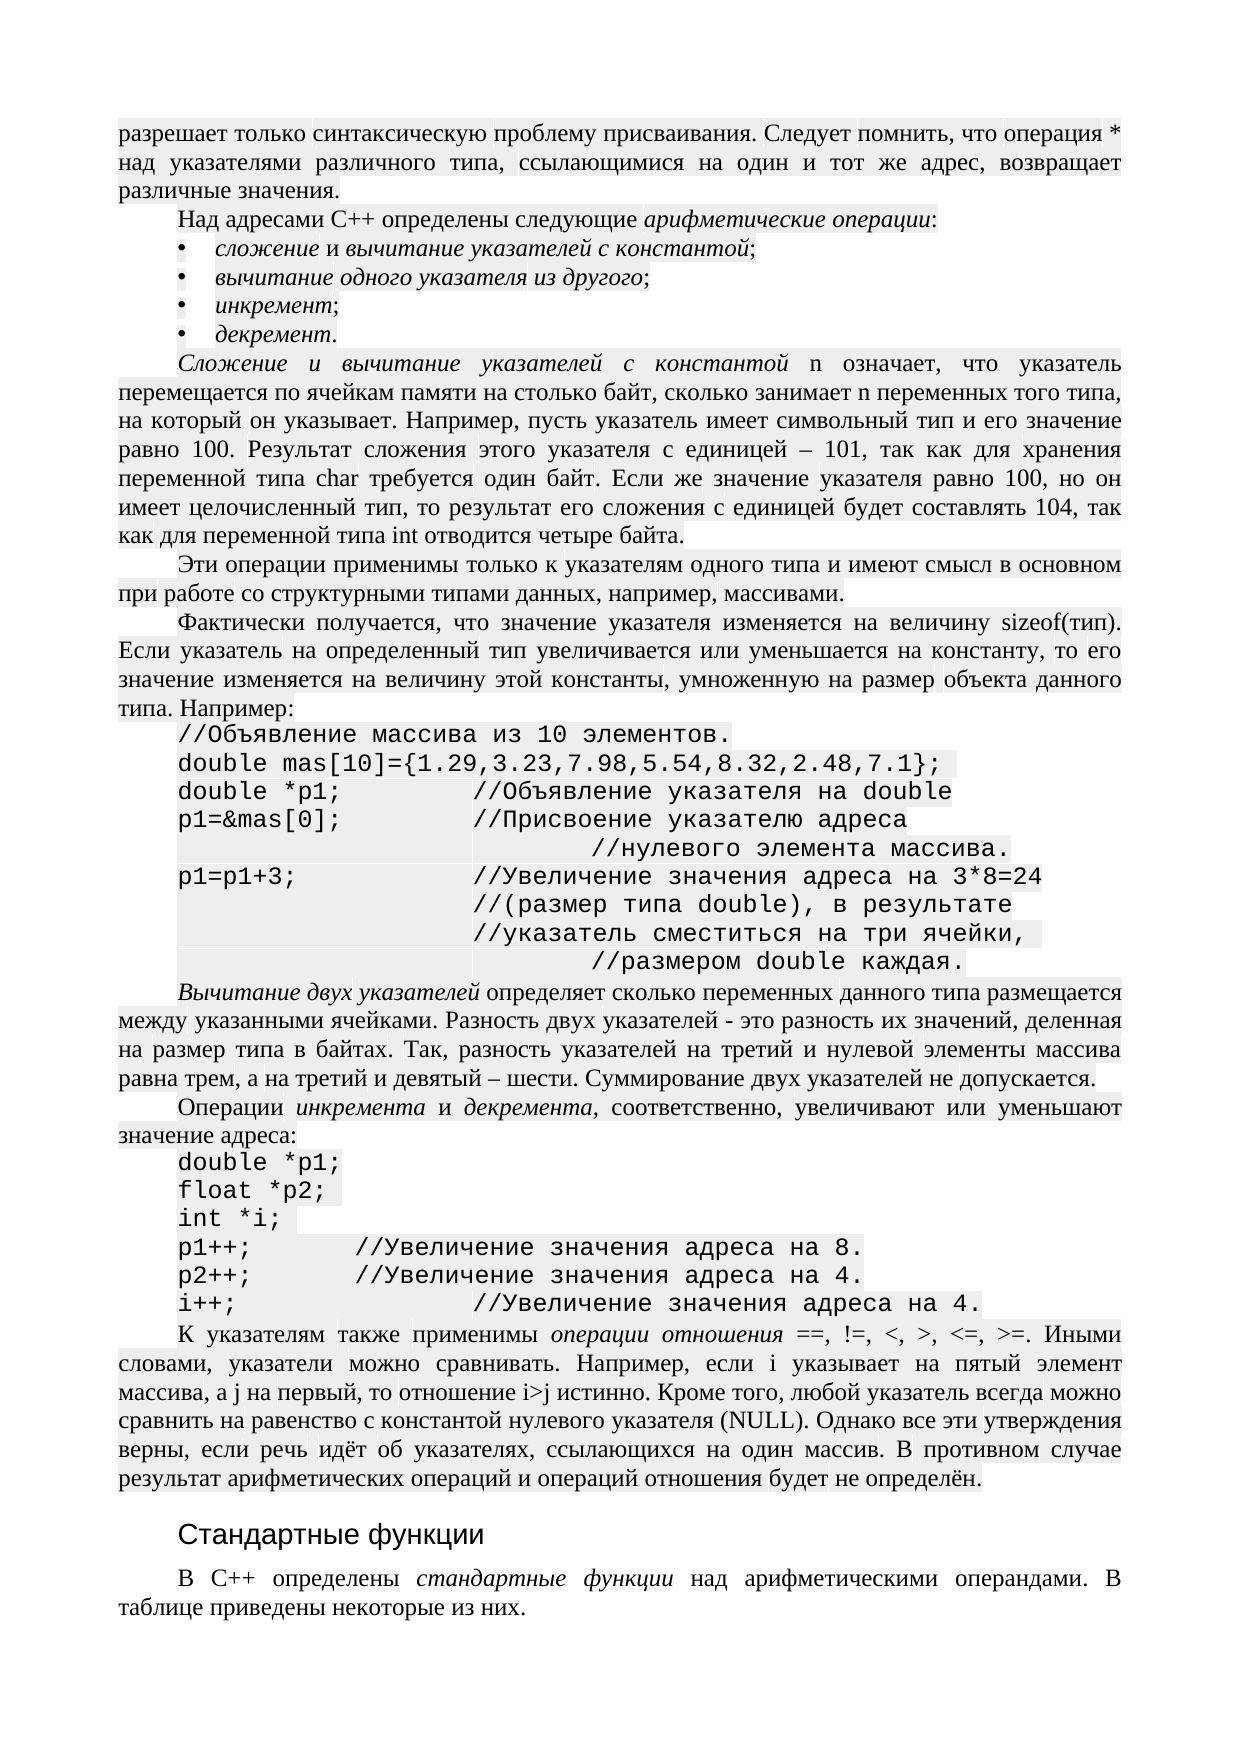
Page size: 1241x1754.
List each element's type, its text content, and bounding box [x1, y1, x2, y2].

list декремент. [81, 319, 1122, 348]
text Вычитание двух указателей определяет сколько переменных данного типа размещается между указанными ячейками. Разность двух указателей - это разность их значений, деленная на размер типа в байтах. Так, разность указателей на третий и нулевой элементы массива равна трем, а на третий и девятый – шести. Суммирование двух указателей не допускается. [118, 977, 1122, 1092]
text Операции инкремента и декремента, соответственно, увеличивают или уменьшают значение адреса: [118, 1092, 1122, 1149]
text Сложение и вычитание указателей с константой n означает, что указатель перемещается по ячейкам памяти на столько байт, сколько занимает n переменных того типа, на который он указывает. Например, пусть указатель имеет символьный тип и его значение равно 100. Результат сложения этого указателя с единицей – 101, так как для хранения переменной типа char требуется один байт. Если же значение указателя равно 100, но он имеет целочисленный тип, то результат его сложения с единицей будет составлять 104, так как для переменной типа int отводится четыре байта. [118, 348, 1122, 549]
text p1=&mas[0]; //Присвоение указателю адреса [118, 807, 1122, 835]
list инкремент; [81, 291, 1122, 319]
text float *p2; [118, 1178, 1122, 1206]
text К указателям также применимы операции отношения ==, !=, <, >, <=, >=. Иными словами, указатели можно сравнивать. Например, если i указывает на пятый элемент массива, а j на первый, то отношение i>j истинно. Кроме того, любой указатель всегда можно сравнить на равенство с константой нулевого указателя (NULL). Однако все эти утверждения верны, если речь идёт об указателях, ссылающихся на один массив. В противном случае результат арифметических операций и операций отношения будет не определён. [118, 1319, 1122, 1492]
text int *i; [118, 1206, 1122, 1234]
list сложение и вычитание указателей с константой; [81, 233, 1122, 262]
text Над адресами С++ определены следующие арифметические операции: [118, 204, 1122, 233]
text double mas[10]={1.29,3.23,7.98,5.54,8.32,2.48,7.1}; [118, 750, 1122, 778]
text p1++; //Увеличение значения адреса на 8. [118, 1234, 1122, 1263]
text //нулевого элемента массива. [118, 835, 1122, 863]
text //Объявление массива из 10 элементов. [118, 722, 1122, 750]
text //(размер типа double), в результате [118, 892, 1122, 920]
text разрешает только синтаксическую проблему присваивания. Следует помнить, что операция * над указателями различного типа, ссылающимися на один и тот же адрес, возвращает различные значения. [118, 118, 1122, 204]
text p2++; //Увеличение значения адреса на 4. [118, 1263, 1122, 1291]
text double *p1; [118, 1149, 1122, 1178]
text В C++ определены стандартные функции над арифметическими операндами. В таблице приведены некоторые из них. [118, 1563, 1122, 1620]
text Эти операции применимы только к указателям одного типа и имеют смысл в основном при работе со структурными типами данных, например, массивами. [118, 549, 1122, 607]
text i++; //Увеличение значения адреса на 4. [118, 1291, 1122, 1319]
text Фактически получается, что значение указателя изменяется на величину sizeof(тип). Если указатель на определенный тип увеличивается или уменьшается на константу, то его значение изменяется на величину этой константы, умноженную на размер объекта данного типа. Например: [118, 607, 1122, 722]
text //указатель сместиться на три ячейки, [118, 920, 1122, 948]
text p1=p1+3; //Увеличение значения адреса на 3*8=24 [118, 863, 1122, 892]
text double *p1; //Объявление указателя на double [118, 778, 1122, 807]
text //размером double каждая. [118, 948, 1122, 977]
list вычитание одного указателя из другого; [81, 262, 1122, 291]
text Стандартные функции [118, 1517, 1122, 1550]
